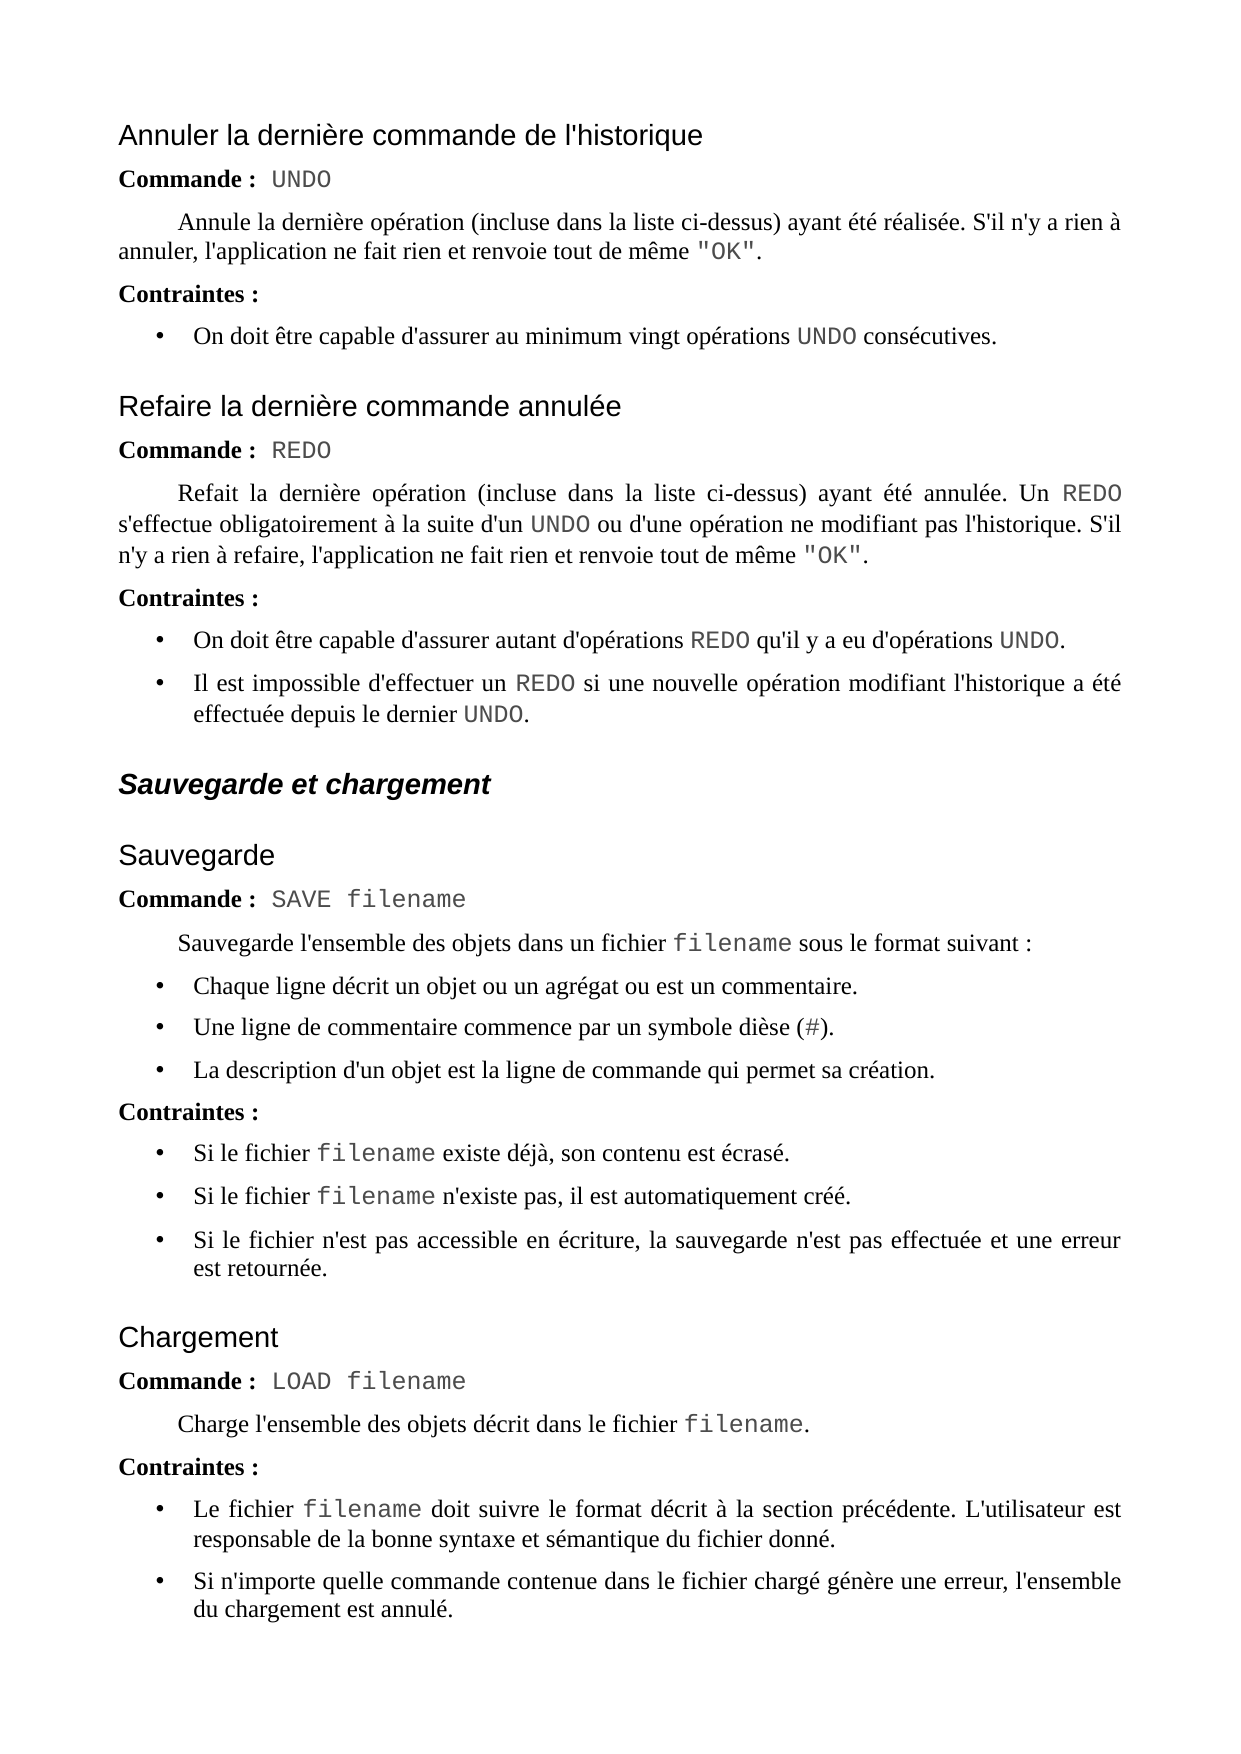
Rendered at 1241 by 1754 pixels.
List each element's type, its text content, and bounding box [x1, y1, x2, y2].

list Le fichier filename doit suivre le format décrit à la section précédente. L'utilisateur est responsable de la bonne syntaxe et sémantique du fichier donné. [156, 1494, 1122, 1553]
list On doit être capable d'assurer autant d'opérations REDO qu'il y a eu d'opérations UNDO. [156, 625, 1122, 656]
subtitle Refaire la dernière commande annulée [118, 389, 1122, 423]
text Contraintes : [118, 583, 1122, 612]
list Si n'importe quelle commande contenue dans le fichier chargé génère une erreur, l'ensemble du chargement est annulé. [156, 1566, 1122, 1623]
text Contraintes : [118, 279, 1122, 308]
text Sauvegarde l'ensemble des objets dans un fichier filename sous le format suivant : [118, 928, 1122, 958]
subtitle Sauvegarde et chargement [118, 767, 1122, 801]
subtitle Sauvegarde [118, 838, 1122, 872]
list La description d'un objet est la ligne de commande qui permet sa création. [156, 1056, 1122, 1084]
list Une ligne de commentaire commence par un symbole dièse (#). [156, 1012, 1122, 1043]
list Si le fichier filename n'existe pas, il est automatiquement créé. [156, 1181, 1122, 1212]
list Chaque ligne décrit un objet ou un agrégat ou est un commentaire. [156, 971, 1122, 1000]
text Refait la dernière opération (incluse dans la liste ci-dessus) ayant été annulée. Un REDO s'effectue obligatoirement à la suite d'un UNDO ou d'une opération ne modifiant pas l'historique. S'il n'y a rien à refaire, l'application ne fait rien et renvoie tout de même "OK". [118, 478, 1122, 571]
text Contraintes : [118, 1097, 1122, 1126]
list Si le fichier n'est pas accessible en écriture, la sauvegarde n'est pas effectuée et une erreur est retournée. [156, 1225, 1122, 1282]
text Commande : REDO [118, 435, 1122, 466]
list Si le fichier filename existe déjà, son contenu est écrasé. [156, 1138, 1122, 1169]
subtitle Chargement [118, 1320, 1122, 1353]
text Contraintes : [118, 1452, 1122, 1481]
text Annule la dernière opération (incluse dans la liste ci-dessus) ayant été réalisée. S'il n'y a rien à annuler, l'application ne fait rien et renvoie tout de même "OK". [118, 207, 1122, 267]
text Charge l'ensemble des objets décrit dans le fichier filename. [118, 1409, 1122, 1440]
text Commande : SAVE filename [118, 884, 1122, 915]
text Commande : UNDO [118, 164, 1122, 195]
list Il est impossible d'effectuer un REDO si une nouvelle opération modifiant l'historique a été effectuée depuis le dernier UNDO. [156, 668, 1122, 730]
list On doit être capable d'assurer au minimum vingt opérations UNDO consécutives. [156, 321, 1122, 352]
subtitle Annuler la dernière commande de l'historique [118, 118, 1122, 152]
text Commande : LOAD filename [118, 1366, 1122, 1397]
